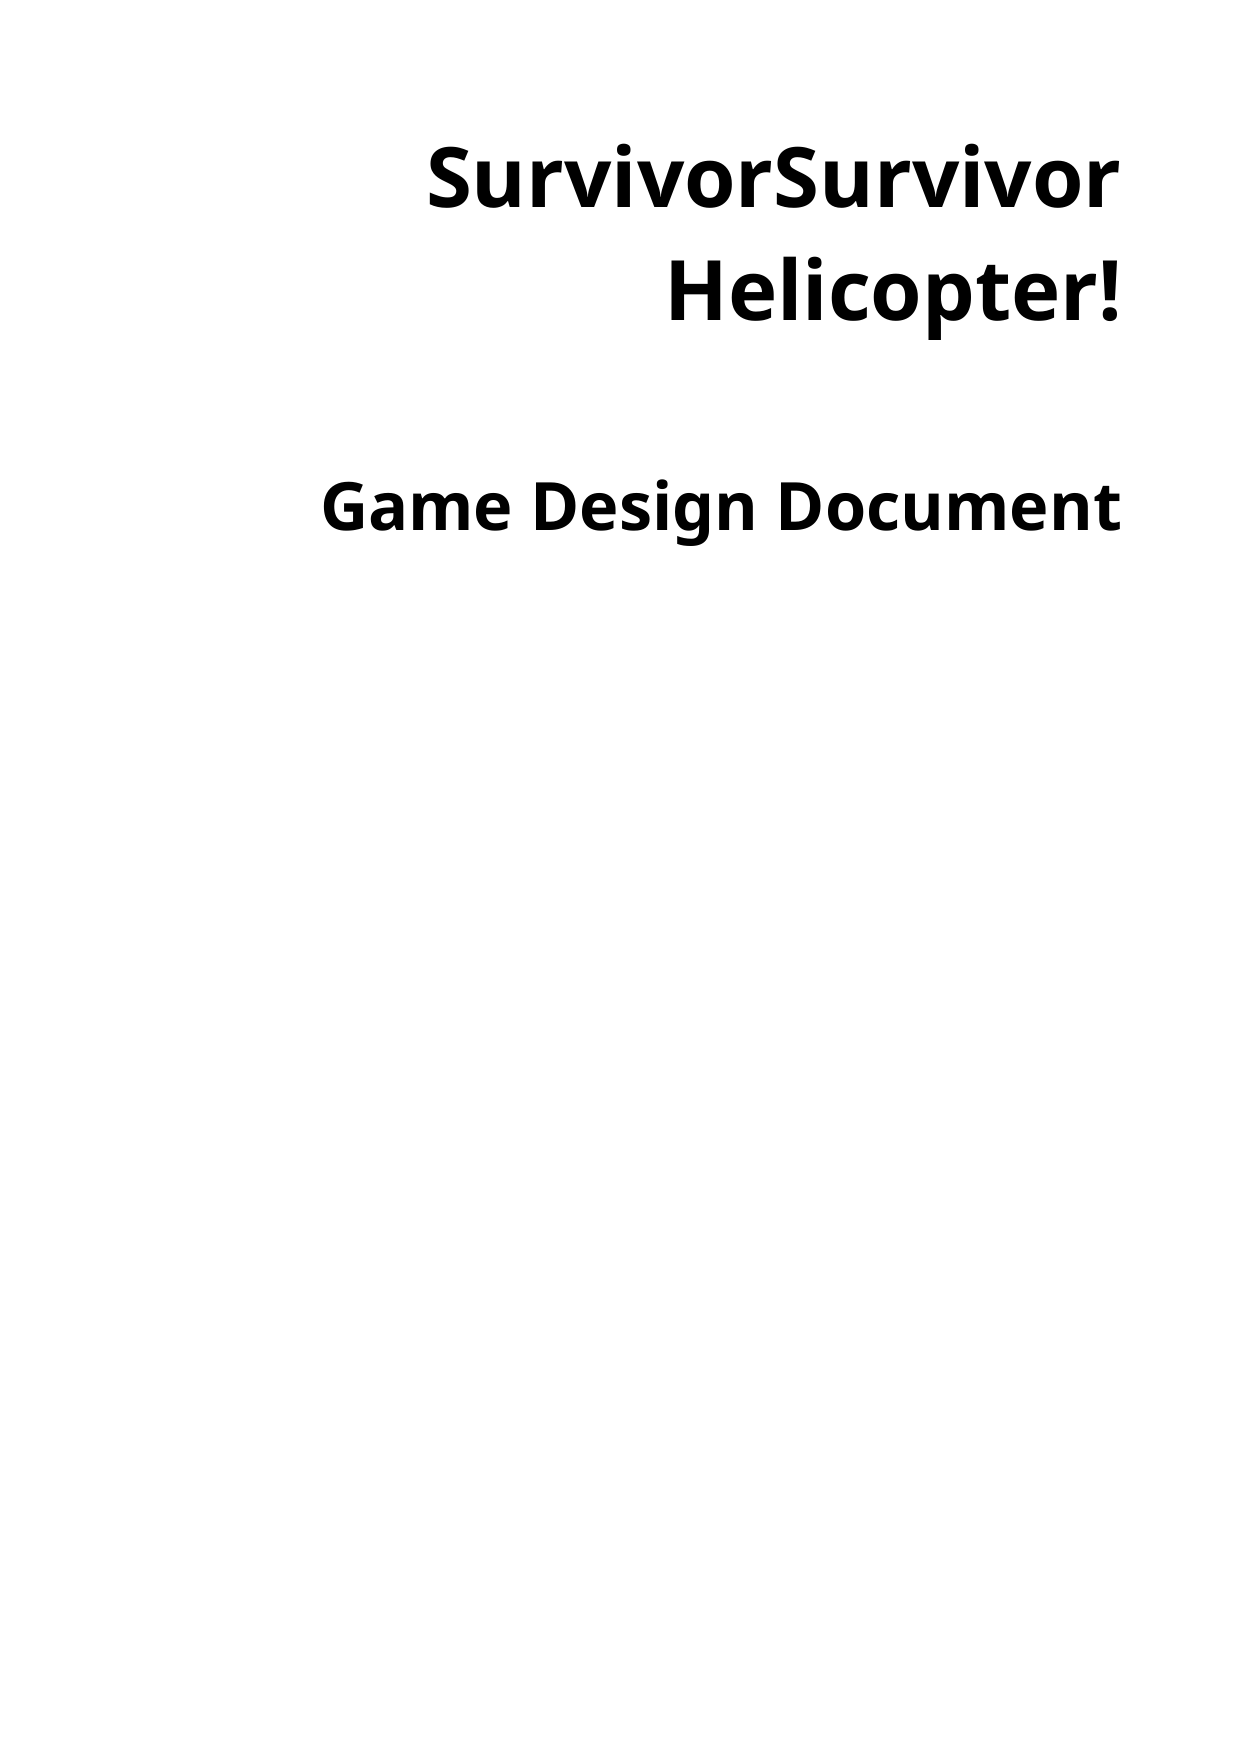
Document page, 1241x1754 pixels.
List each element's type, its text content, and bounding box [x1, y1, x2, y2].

text Game Design Document [118, 459, 1122, 549]
text SurvivorSurvivor Helicopter! [118, 118, 1122, 345]
